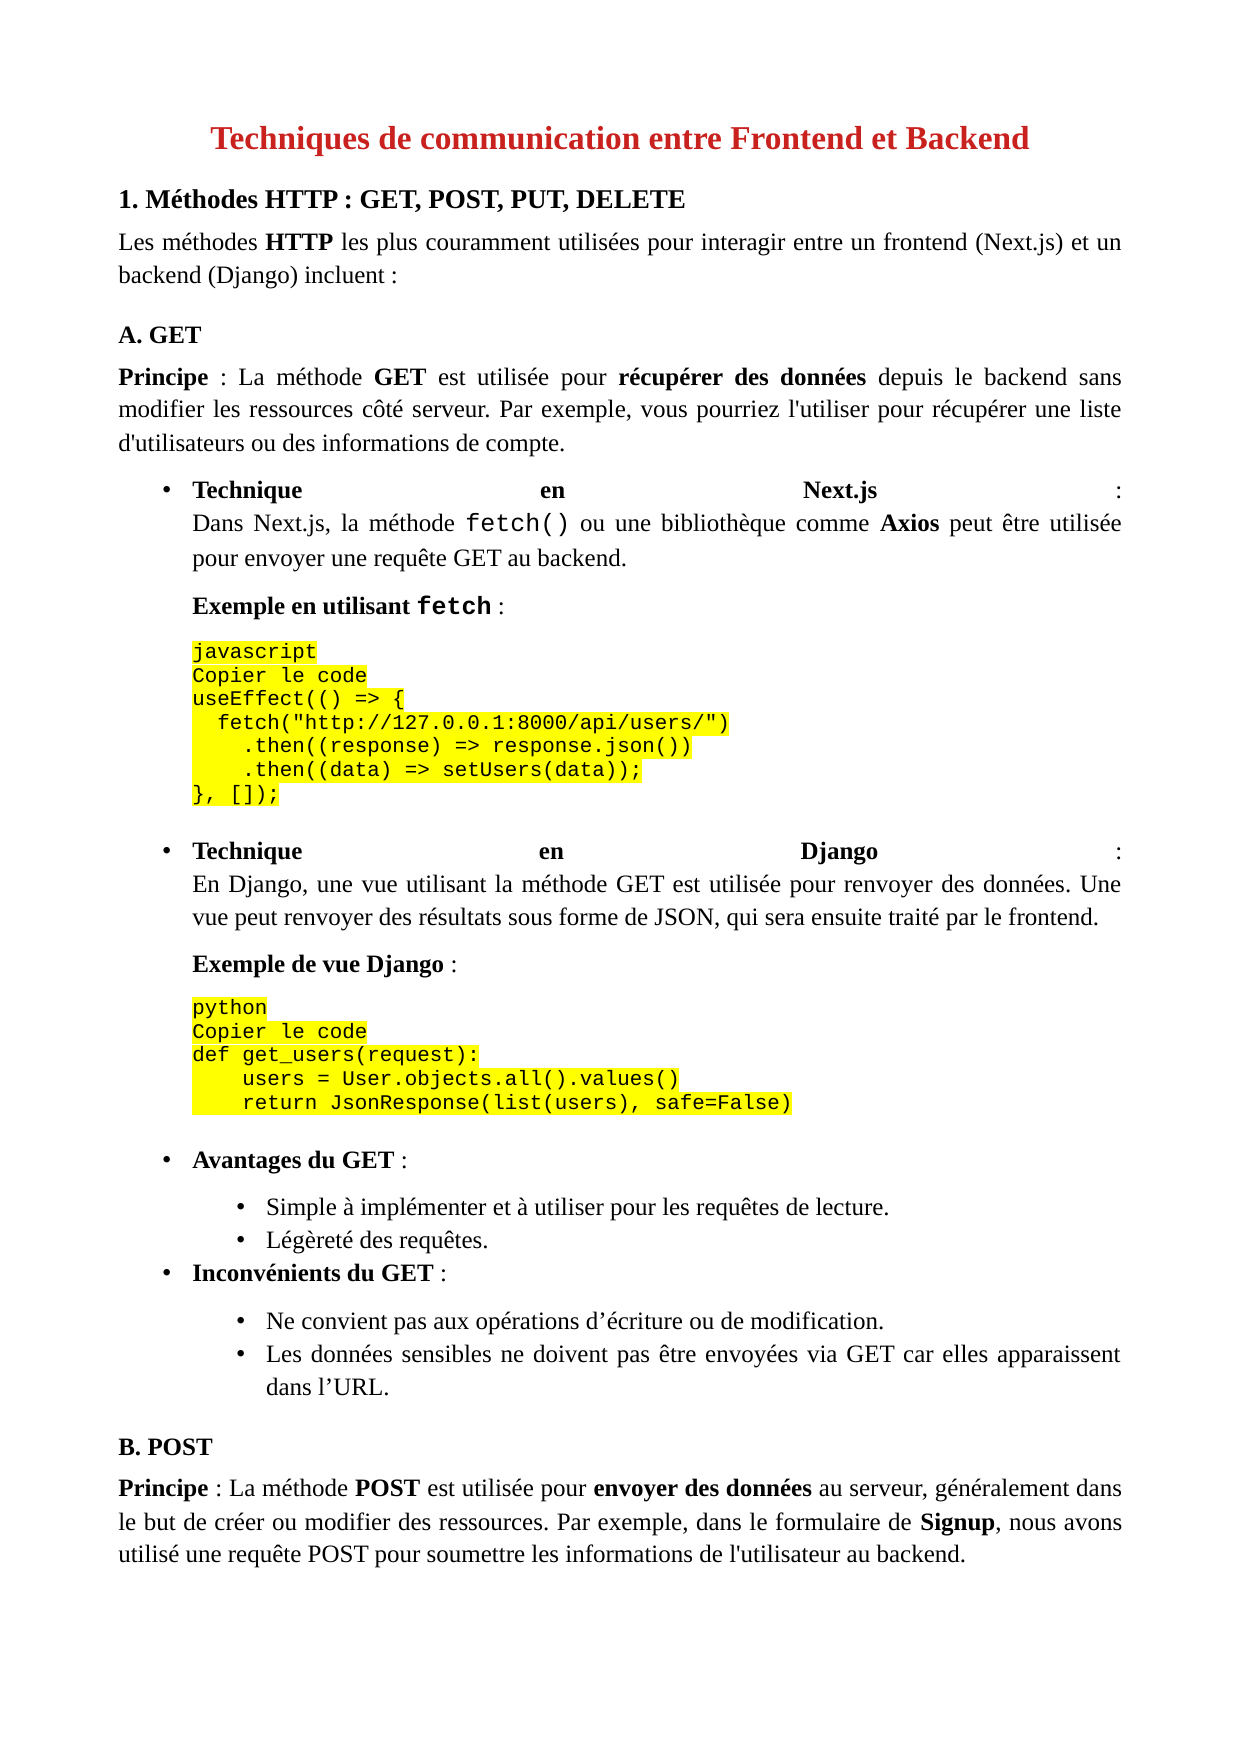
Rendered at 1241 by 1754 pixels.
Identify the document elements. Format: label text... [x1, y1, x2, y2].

list Avantages du GET : [162, 1145, 1122, 1174]
list def get_users(request): [162, 1044, 1122, 1068]
list python [162, 997, 1122, 1021]
text Les méthodes HTTP les plus couramment utilisées pour interagir entre un frontend (Next.js) et un backend (Django) incluent : [118, 227, 1122, 289]
list Exemple en utilisant fetch : [162, 591, 1122, 622]
subtitle Techniques de communication entre Frontend et Backend [118, 118, 1122, 156]
list }, []); [162, 783, 1122, 806]
list Inconvénients du GET : [162, 1258, 1122, 1287]
subtitle B. POST [118, 1432, 1122, 1461]
list users = User.objects.all().values() [162, 1068, 1122, 1092]
list Technique en Next.js : Dans Next.js, la méthode fetch() ou une bibliothèque comme Axios peut être utilisée pour envoyer une requête GET au backend. [162, 475, 1122, 572]
list Ne convient pas aux opérations d’écriture ou de modification. [236, 1306, 1122, 1335]
list .then((response) => response.json()) [162, 736, 1122, 759]
list Simple à implémenter et à utiliser pour les requêtes de lecture. [236, 1192, 1122, 1221]
list Les données sensibles ne doivent pas être envoyées via GET car elles apparaissent dans l’URL. [236, 1339, 1122, 1401]
text Principe : La méthode POST est utilisée pour envoyer des données au serveur, généralement dans le but de créer ou modifier des ressources. Par exemple, dans le formulaire de Signup, nous avons utilisé une requête POST pour soumettre les informations de l'utilisateur au backend. [118, 1473, 1122, 1568]
text Principe : La méthode GET est utilisée pour récupérer des données depuis le backend sans modifier les ressources côté serveur. Par exemple, vous pourriez l'utiliser pour récupérer une liste d'utilisateurs ou des informations de compte. [118, 362, 1122, 456]
list .then((data) => setUsers(data)); [162, 759, 1122, 783]
subtitle 1. Méthodes HTTP : GET, POST, PUT, DELETE [118, 183, 1122, 215]
list useEffect(() => { [162, 688, 1122, 712]
list Technique en Django : En Django, une vue utilisant la méthode GET est utilisée pour renvoyer des données. Une vue peut renvoyer des résultats sous forme de JSON, qui sera ensuite traité par le frontend. [162, 836, 1122, 931]
list Copier le code [162, 1021, 1122, 1044]
list Copier le code [162, 664, 1122, 688]
subtitle A. GET [118, 320, 1122, 349]
list javascript [162, 641, 1122, 664]
list fetch("http://127.0.0.1:8000/api/users/") [162, 712, 1122, 736]
list return JsonResponse(list(users), safe=False) [162, 1092, 1122, 1115]
list Légèreté des requêtes. [236, 1226, 1122, 1254]
list Exemple de vue Django : [162, 949, 1122, 978]
